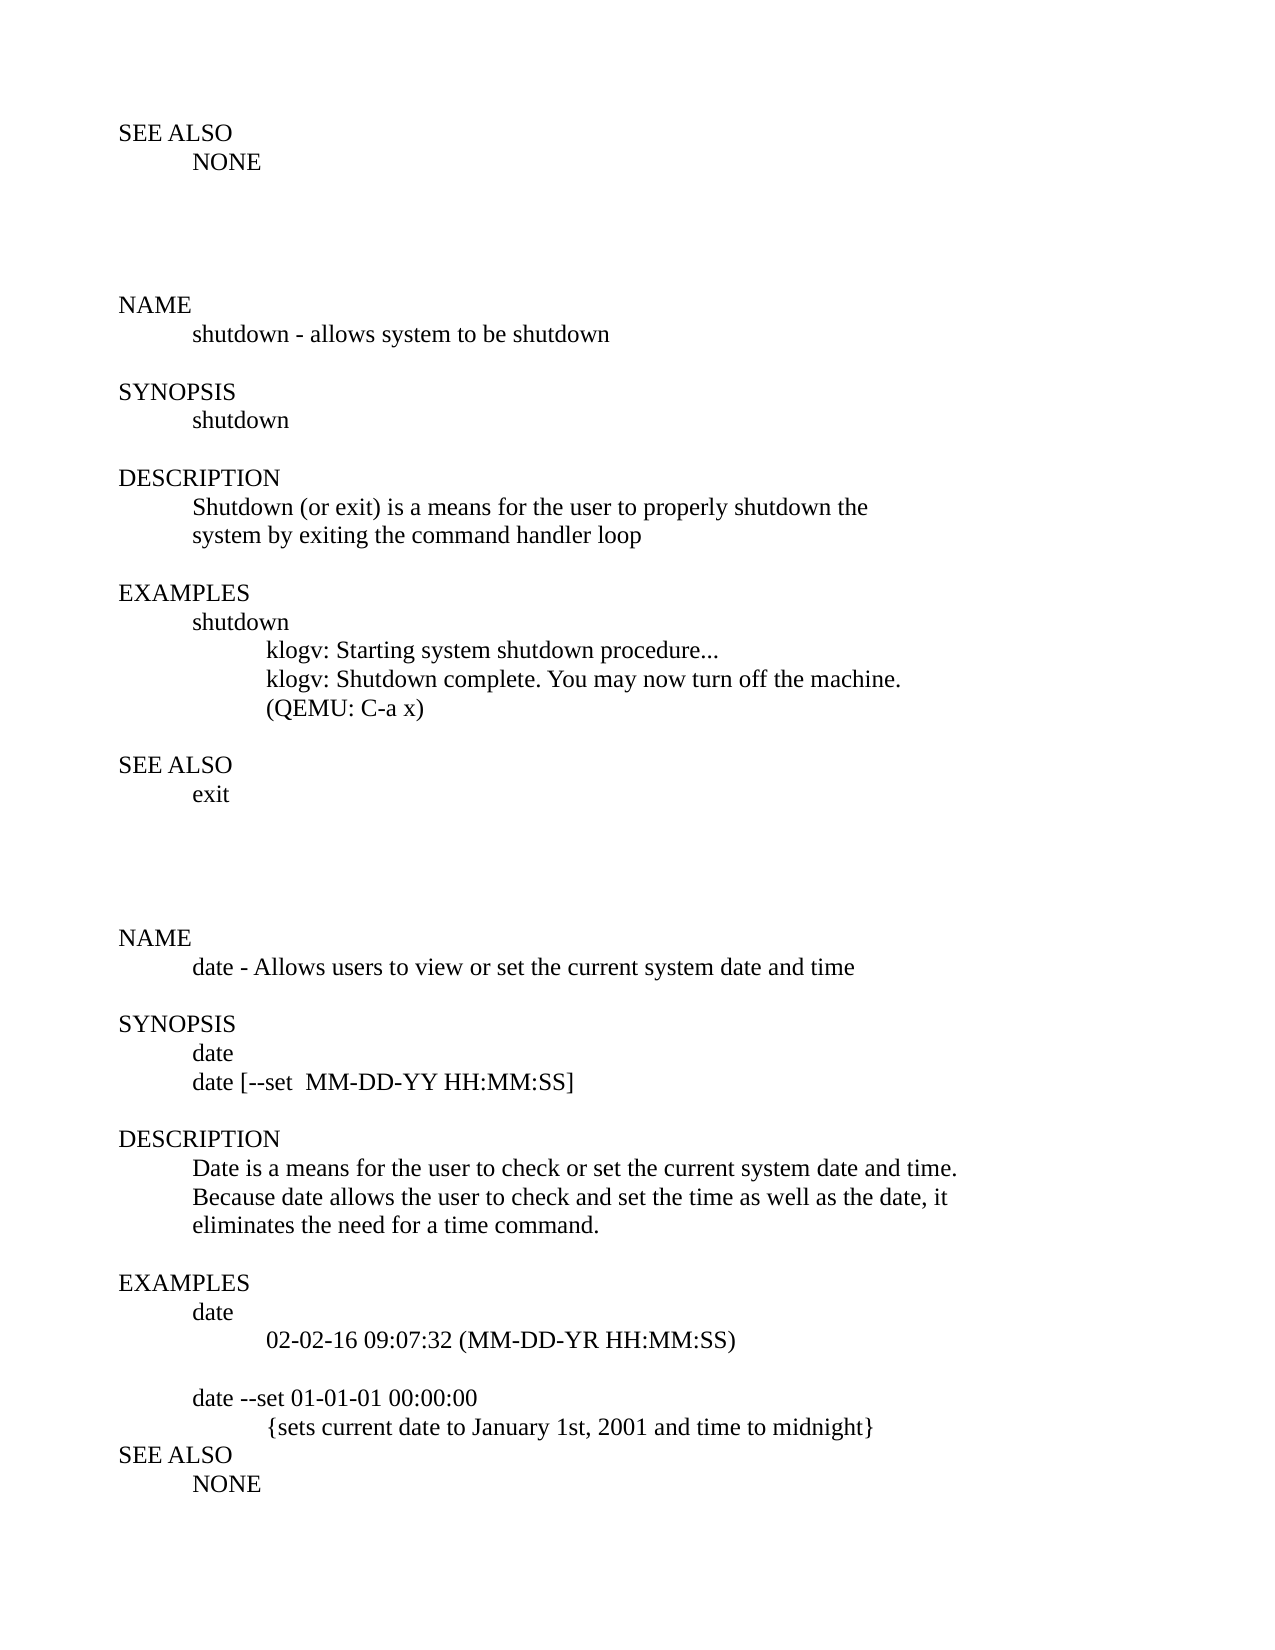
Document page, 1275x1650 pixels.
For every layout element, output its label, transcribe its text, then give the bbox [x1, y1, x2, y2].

text SYNOPSIS [118, 1009, 1157, 1038]
text SEE ALSO [118, 1441, 1157, 1469]
text NAME [118, 923, 1157, 952]
text EXAMPLES [118, 1268, 1157, 1297]
text Shutdown (or exit) is a means for the user to properly shutdown the [118, 492, 1157, 521]
text {sets current date to January 1st, 2001 and time to midnight} [118, 1412, 1157, 1441]
text (QEMU: C-a x) [118, 693, 1157, 722]
text date - Allows users to view or set the current system date and time [118, 952, 1157, 981]
text DESCRIPTION [118, 1124, 1157, 1153]
text shutdown - allows system to be shutdown [118, 319, 1157, 348]
text SEE ALSO [118, 118, 1157, 147]
text NONE [118, 147, 1157, 176]
text klogv: Shutdown complete. You may now turn off the machine. [118, 664, 1157, 693]
text EXAMPLES [118, 578, 1157, 607]
text system by exiting the command handler loop [118, 521, 1157, 549]
text 02-02-16 09:07:32 (MM-DD-YR HH:MM:SS) [118, 1326, 1157, 1354]
text date [--set MM-DD-YY HH:MM:SS] [118, 1067, 1157, 1096]
text eliminates the need for a time command. [118, 1211, 1157, 1239]
text Date is a means for the user to check or set the current system date and time. [118, 1153, 1157, 1182]
text exit [118, 779, 1157, 808]
text SYNOPSIS [118, 377, 1157, 406]
text date [118, 1038, 1157, 1067]
text Because date allows the user to check and set the time as well as the date, it [118, 1182, 1157, 1211]
text NONE [118, 1469, 1157, 1498]
text shutdown [118, 406, 1157, 434]
text klogv: Starting system shutdown procedure... [118, 636, 1157, 664]
text DESCRIPTION [118, 463, 1157, 492]
text NAME [118, 291, 1157, 319]
text date [118, 1297, 1157, 1326]
text SEE ALSO [118, 751, 1157, 779]
text shutdown [118, 607, 1157, 636]
text date --set 01-01-01 00:00:00 [118, 1383, 1157, 1412]
